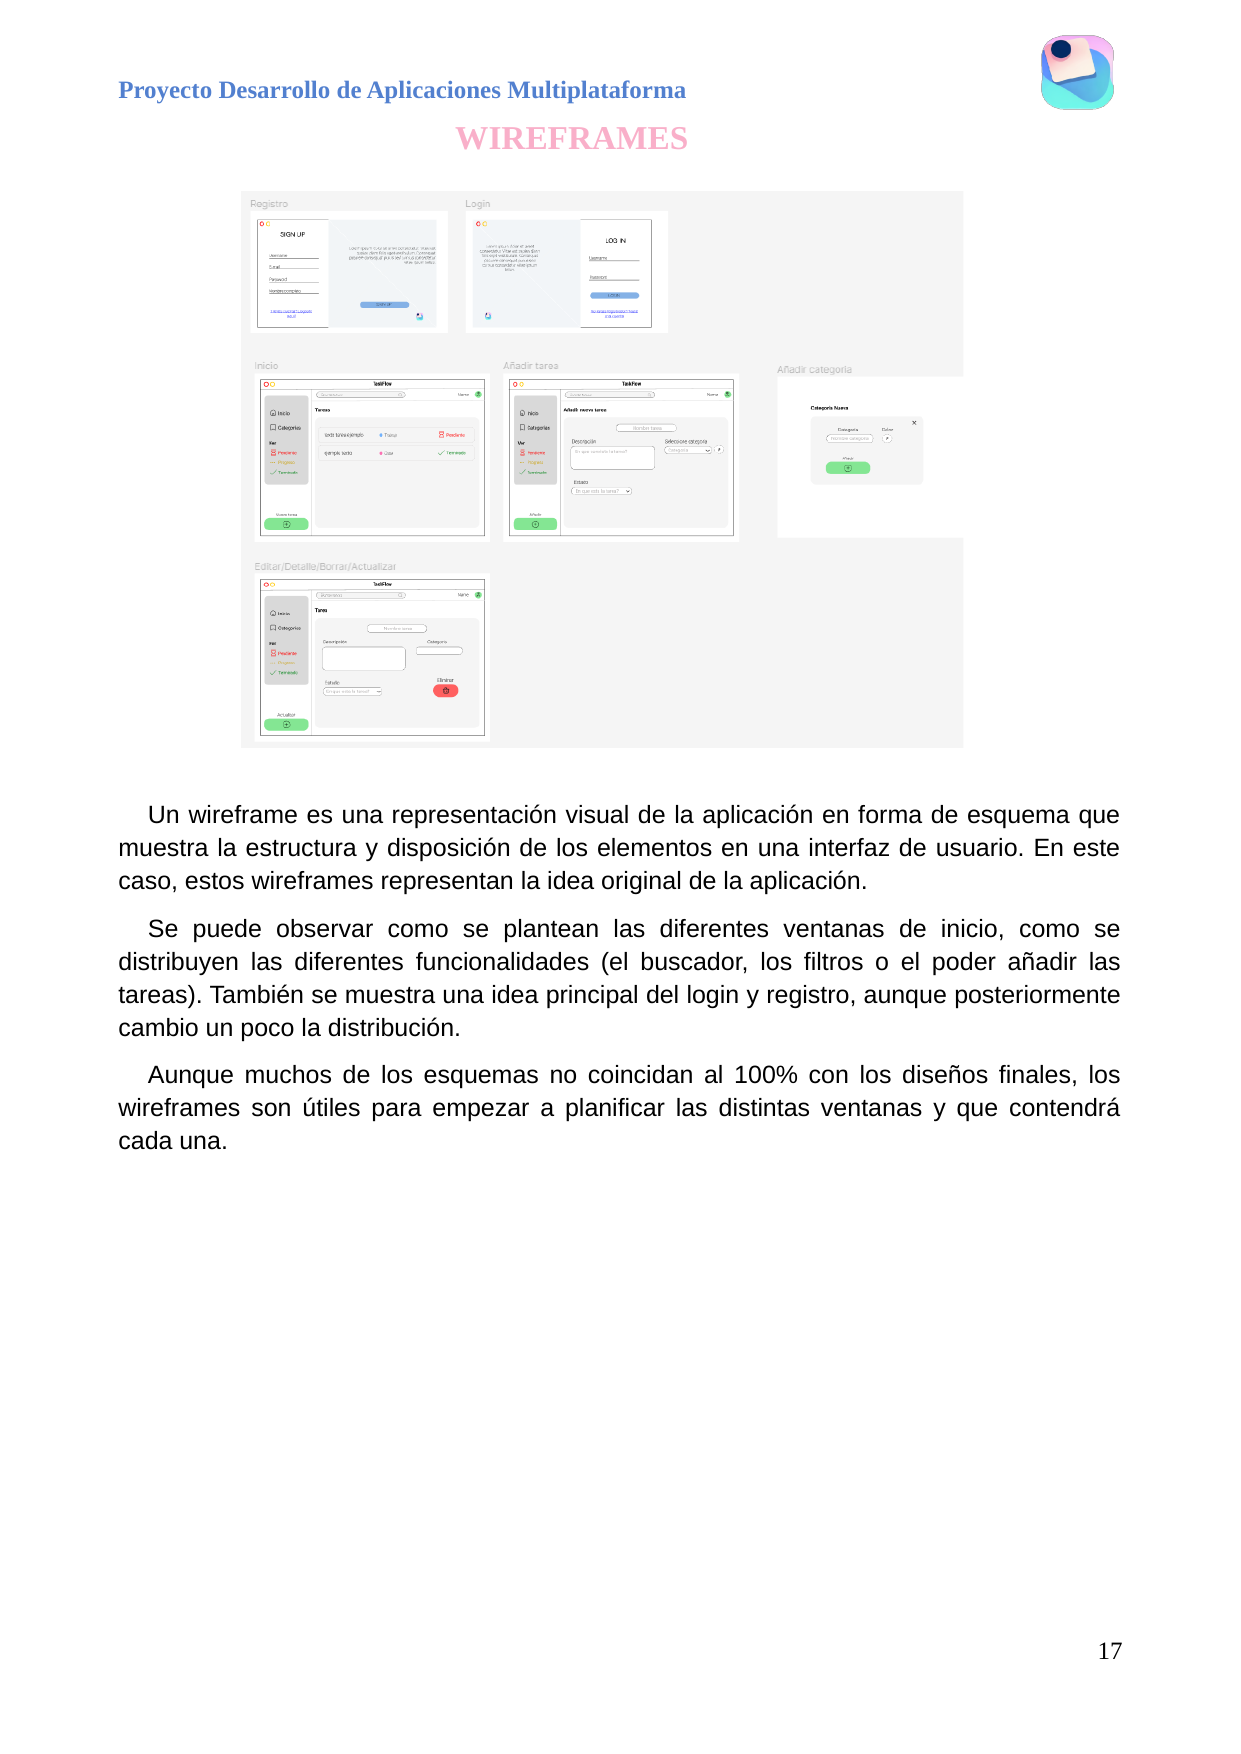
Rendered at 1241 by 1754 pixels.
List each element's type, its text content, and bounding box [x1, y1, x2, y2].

picture [241, 191, 964, 748]
picture [1025, 26, 1125, 121]
text Un wireframe es una representación visual de la aplicación en forma de esquema que muestra la estructura y disposición de los elementos en una interfaz de usuario. En este caso, estos wireframes representan la idea original de la aplicación. [118, 800, 1122, 895]
text Aunque muchos de los esquemas no coincidan al 100% con los diseños finales, los wireframes son útiles para empezar a planificar las distintas ventanas y que contendrá cada una. [118, 1060, 1122, 1155]
text Se puede observar como se plantean las diferentes ventanas de inicio, como se distribuyen las diferentes funcionalidades (el buscador, los filtros o el poder añadir las tareas). También se muestra una idea principal del login y registro, aunque posteriormente cambio un poco la distribución. [118, 913, 1122, 1041]
subtitle WIREFRAMES [118, 118, 1122, 156]
